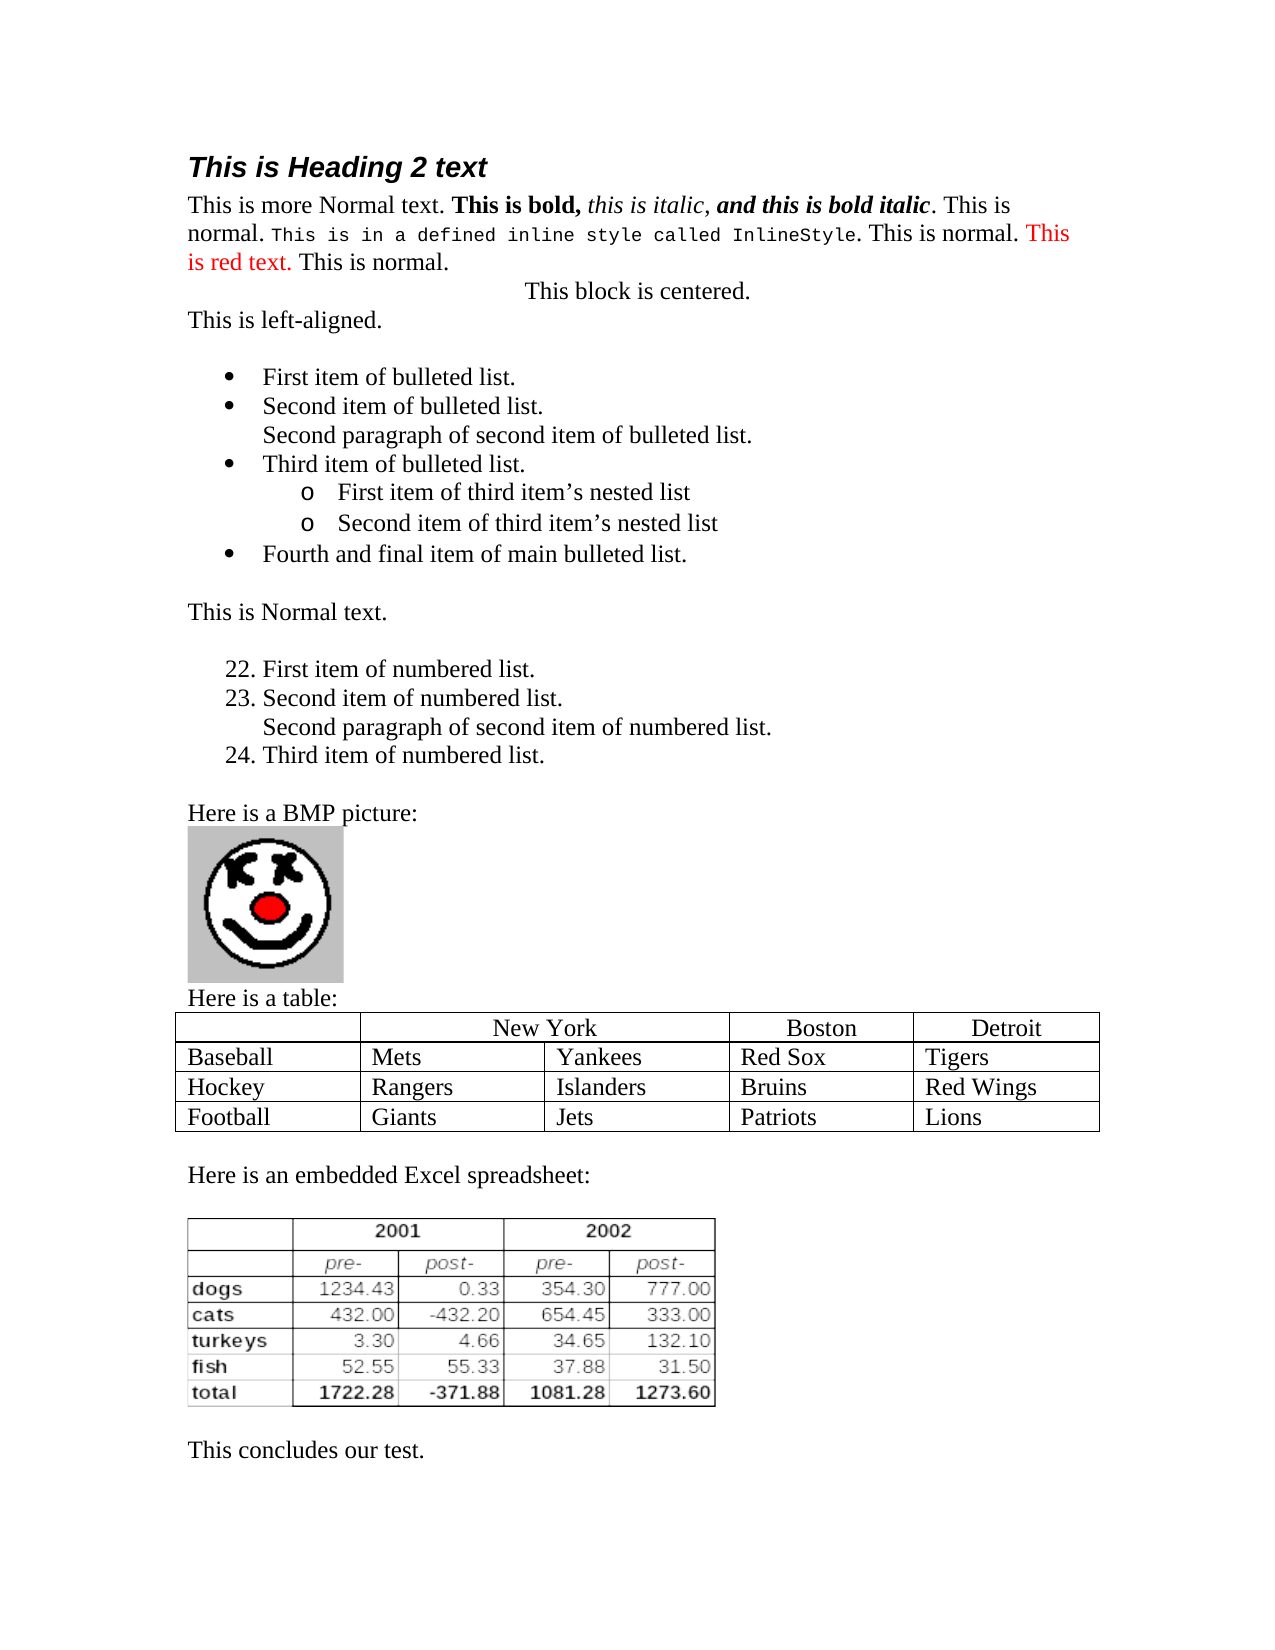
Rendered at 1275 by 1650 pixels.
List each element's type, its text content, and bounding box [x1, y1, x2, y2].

subtitle This is Heading 2 text [187, 150, 1087, 183]
table_cell Yankees [545, 1043, 729, 1071]
table_cell Lions [914, 1102, 1099, 1131]
text This concludes our test. [187, 1435, 1087, 1464]
text This is Normal text. [187, 597, 1087, 625]
table_cell Patriots [730, 1102, 913, 1131]
table_cell Hockey [176, 1072, 360, 1101]
text Here is an embedded Excel spreadsheet: [187, 1161, 1087, 1189]
table_cell Baseball [176, 1043, 360, 1071]
table_cell Red Wings [914, 1072, 1099, 1101]
table_cell Tigers [914, 1043, 1099, 1071]
text Second paragraph of second item of bulleted list. [262, 420, 1087, 449]
table_cell Islanders [545, 1072, 729, 1101]
list First item of bulleted list. [225, 362, 1087, 391]
list Third item of bulleted list. [225, 449, 1087, 477]
picture [187, 826, 344, 983]
table_header [176, 1013, 360, 1041]
list First item of numbered list. [225, 654, 1087, 683]
list Second item of third item’s nested list [300, 508, 1087, 539]
list First item of third item’s nested list [300, 477, 1087, 508]
text This block is centered. [187, 276, 1087, 305]
table_header New York [361, 1013, 729, 1041]
list Third item of numbered list. [225, 740, 1087, 769]
table_cell Giants [361, 1102, 544, 1131]
table_header Boston [730, 1013, 913, 1041]
table_header Detroit [914, 1013, 1099, 1041]
list Fourth and final item of main bulleted list. [225, 539, 1087, 568]
table_cell Red Sox [730, 1043, 913, 1071]
table_cell Bruins [730, 1072, 913, 1101]
text Here is a BMP picture: [187, 798, 1087, 827]
table_cell Mets [361, 1043, 544, 1071]
table_cell Rangers [361, 1072, 544, 1101]
table_cell Football [176, 1102, 360, 1131]
list Second item of numbered list. [225, 683, 1087, 712]
text This is left-aligned. [187, 305, 1087, 334]
list Second item of bulleted list. [225, 391, 1087, 420]
text Second paragraph of second item of numbered list. [262, 712, 1087, 740]
text This is more Normal text. This is bold, this is italic, and this is bold italic. This is normal. This is in a defined inline style called InlineStyle. This is normal. This is red text. This is normal. [187, 190, 1087, 276]
table_cell Jets [545, 1102, 729, 1131]
text Here is a table: [187, 983, 1087, 1012]
